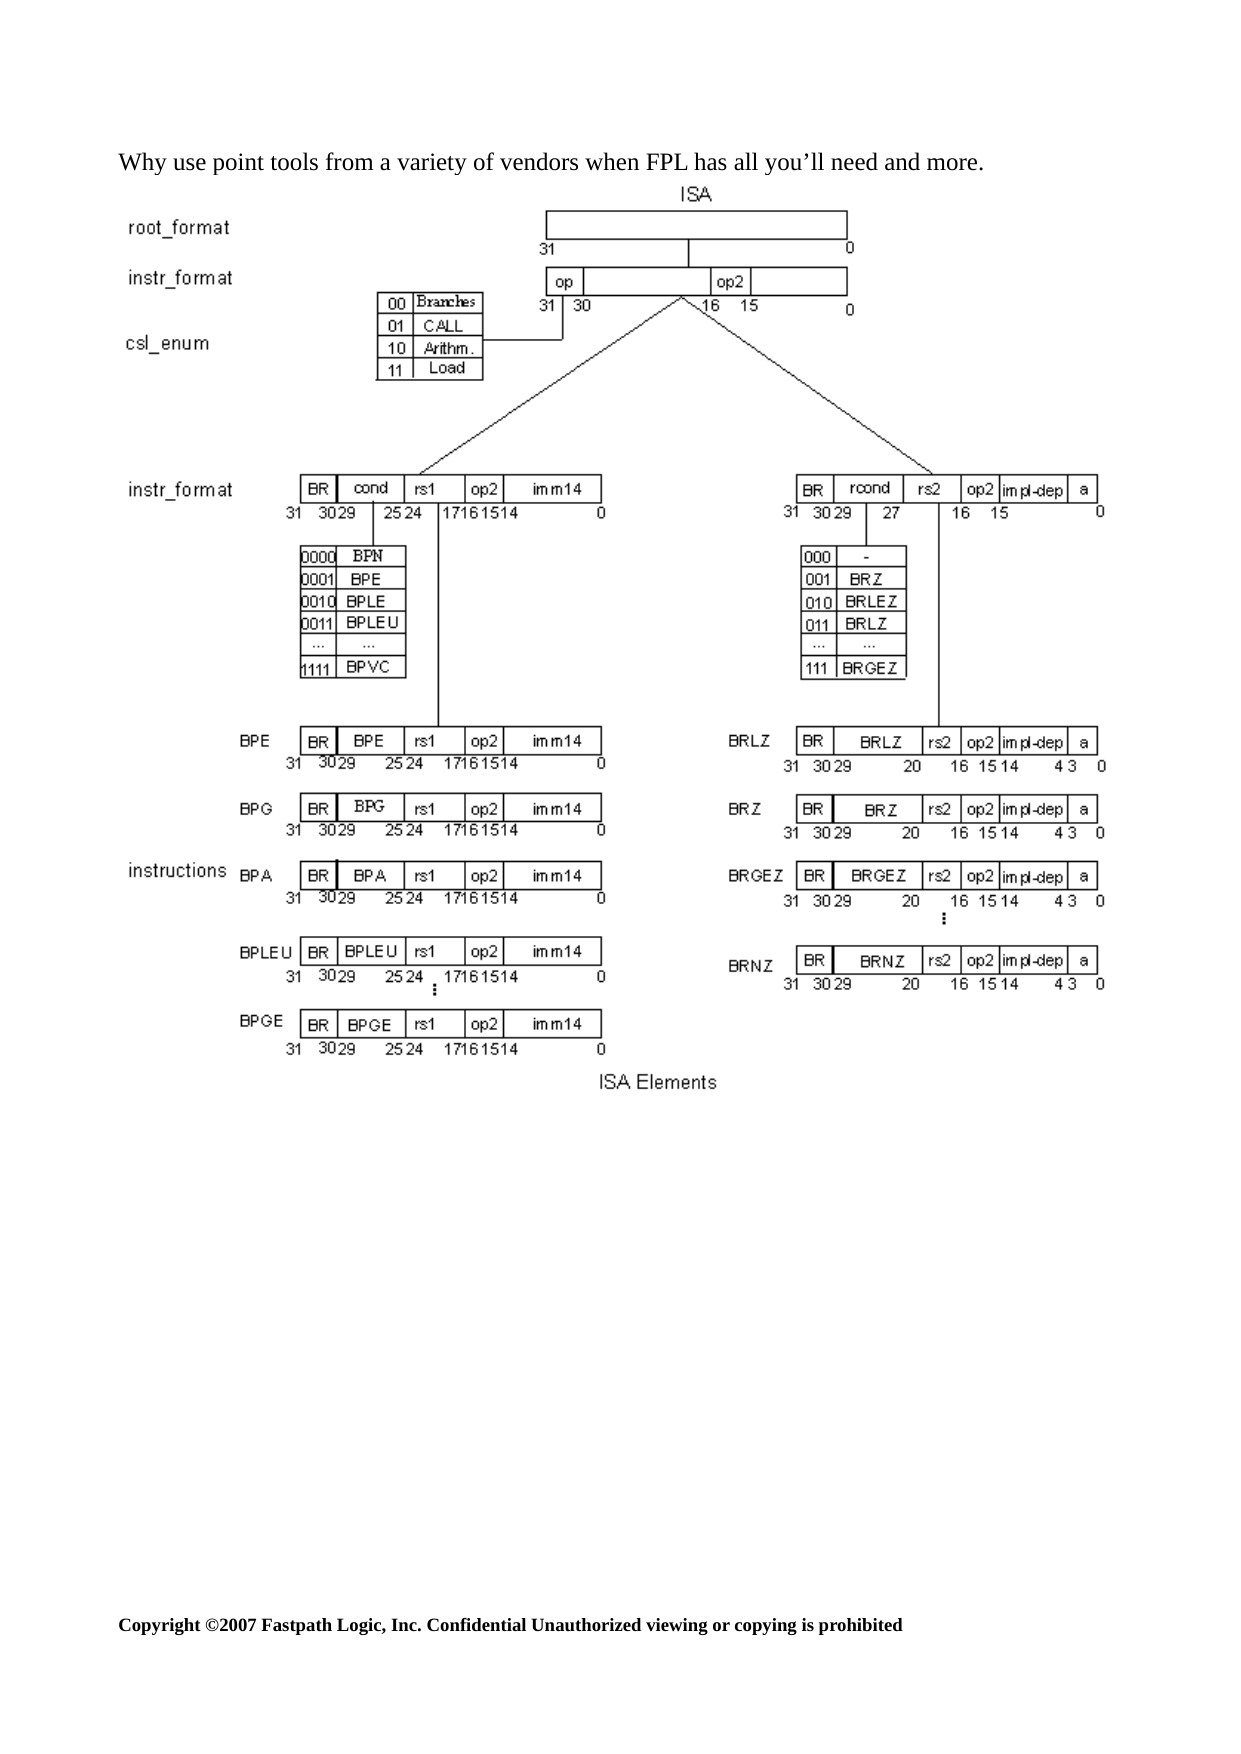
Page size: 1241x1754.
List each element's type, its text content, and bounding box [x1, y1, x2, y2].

picture [118, 175, 1122, 1101]
text Why use point tools from a variety of vendors when FPL has all you’ll need and more. [118, 147, 1122, 175]
